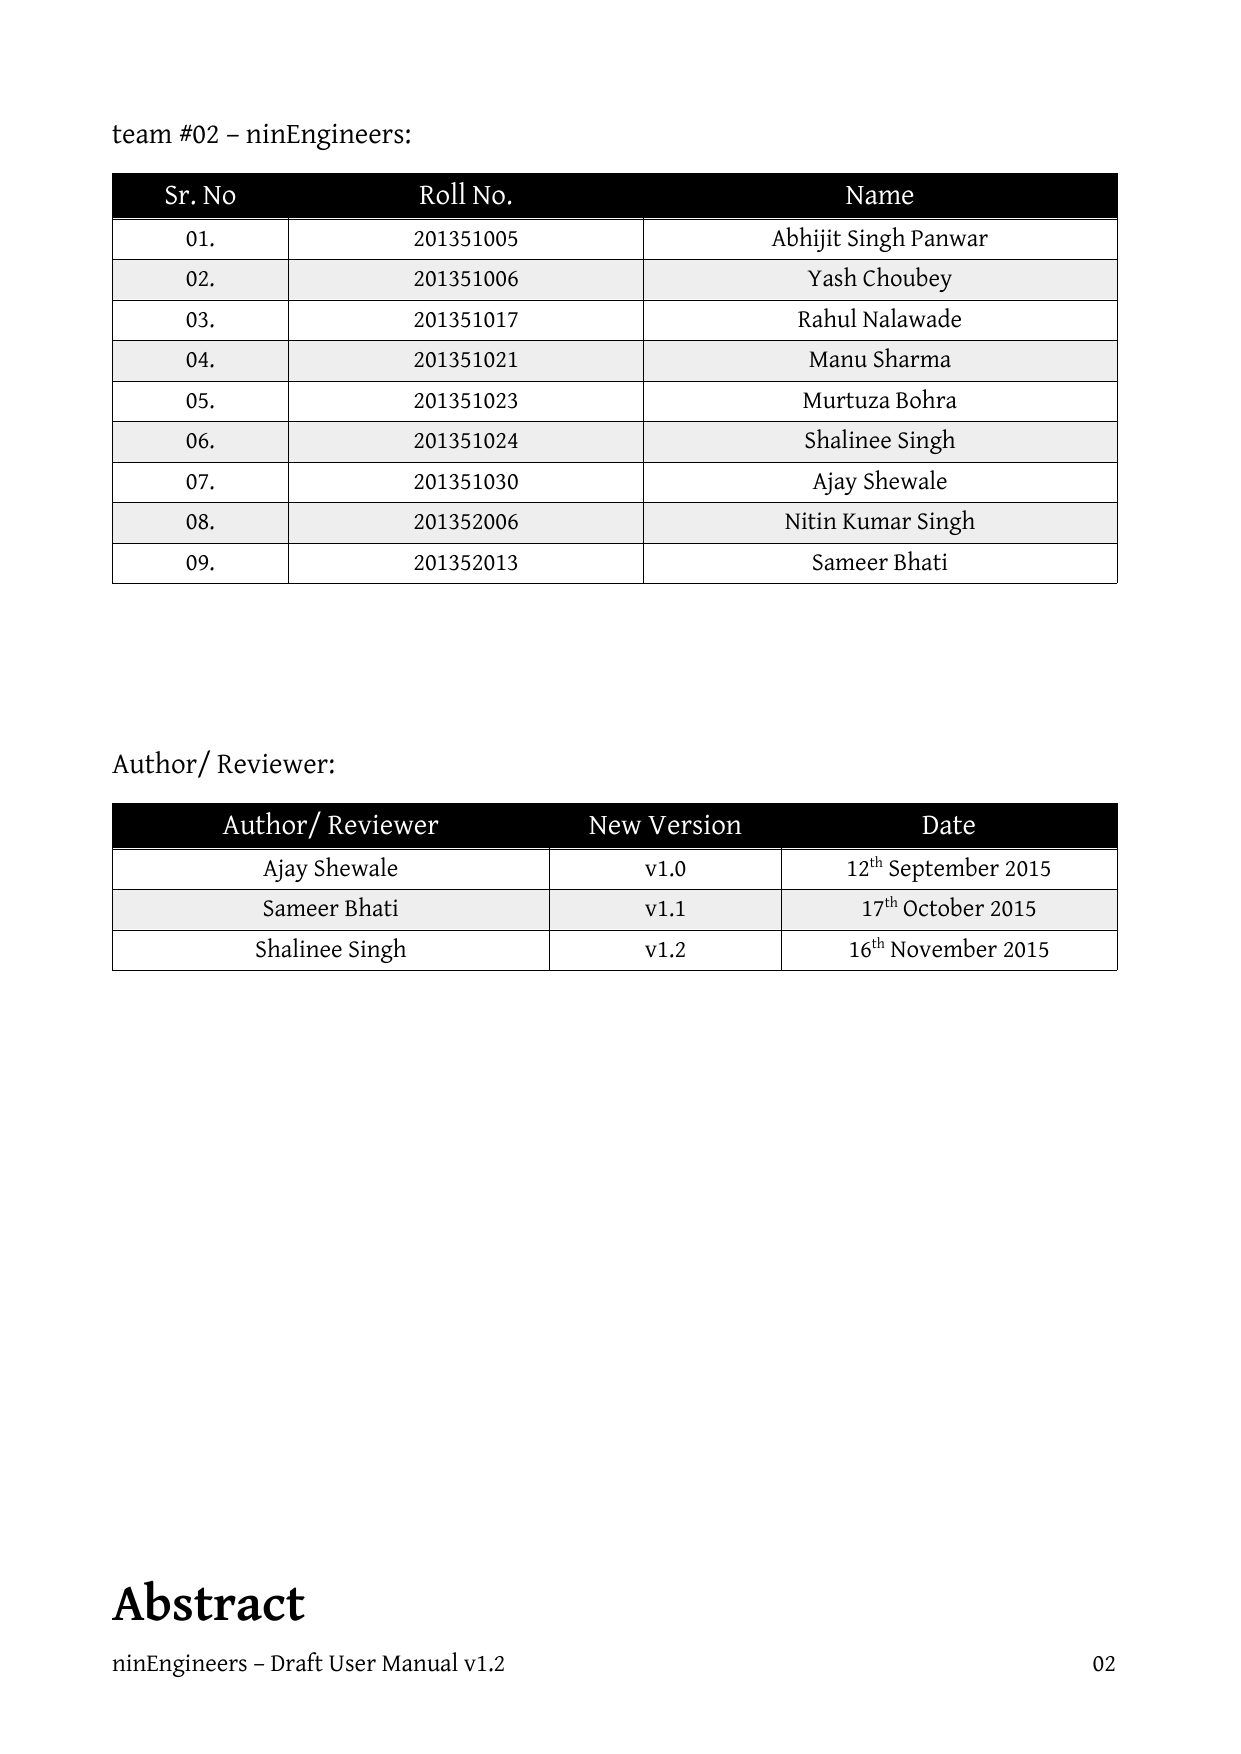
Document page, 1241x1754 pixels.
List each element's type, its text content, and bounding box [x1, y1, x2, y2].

table_cell 06. [113, 422, 288, 462]
table_cell v1.2 [550, 931, 781, 970]
table_cell 05. [113, 382, 288, 421]
table_header Author/ Reviewer [113, 804, 549, 848]
table_cell 16th November 2015 [782, 931, 1117, 970]
table_cell 07. [113, 463, 288, 502]
table_cell 02. [113, 260, 288, 299]
table_cell Ajay Shewale [113, 850, 549, 889]
table_cell 201351030 [289, 463, 643, 502]
table_cell 09. [113, 544, 288, 583]
table_header Name [644, 174, 1117, 218]
text Abstract [112, 1575, 1122, 1636]
table_cell 01. [113, 220, 288, 259]
table_cell Abhijit Singh Panwar [644, 220, 1117, 259]
table_cell Murtuza Bohra [644, 382, 1117, 421]
table_cell 201351017 [289, 301, 643, 340]
table_cell Nitin Kumar Singh [644, 503, 1117, 543]
table_cell Sameer Bhati [644, 544, 1117, 583]
table_cell 04. [113, 341, 288, 381]
table_cell Rahul Nalawade [644, 301, 1117, 340]
table_cell v1.1 [550, 890, 781, 929]
text team #02 – ninEngineers: [112, 118, 1122, 152]
table_cell Sameer Bhati [113, 890, 549, 929]
table_cell Manu Sharma [644, 341, 1117, 381]
table_cell Ajay Shewale [644, 463, 1117, 502]
table_cell 201351006 [289, 260, 643, 299]
table_cell 201352006 [289, 503, 643, 543]
table_header New Version [550, 804, 781, 848]
table_cell 201352013 [289, 544, 643, 583]
text Author/ Reviewer: [112, 748, 1122, 782]
table_header Roll No. [289, 174, 643, 218]
table_cell 17th October 2015 [782, 890, 1117, 929]
table_cell 201351021 [289, 341, 643, 381]
table_cell 201351005 [289, 220, 643, 259]
table_cell 201351024 [289, 422, 643, 462]
table_cell v1.0 [550, 850, 781, 889]
table_header Sr. No [113, 174, 288, 218]
table_cell 03. [113, 301, 288, 340]
table_cell Shalinee Singh [644, 422, 1117, 462]
table_cell 201351023 [289, 382, 643, 421]
table_cell Yash Choubey [644, 260, 1117, 299]
table_cell 12th September 2015 [782, 850, 1117, 889]
table_cell 08. [113, 503, 288, 543]
table_header Date [782, 804, 1117, 848]
table_cell Shalinee Singh [113, 931, 549, 970]
